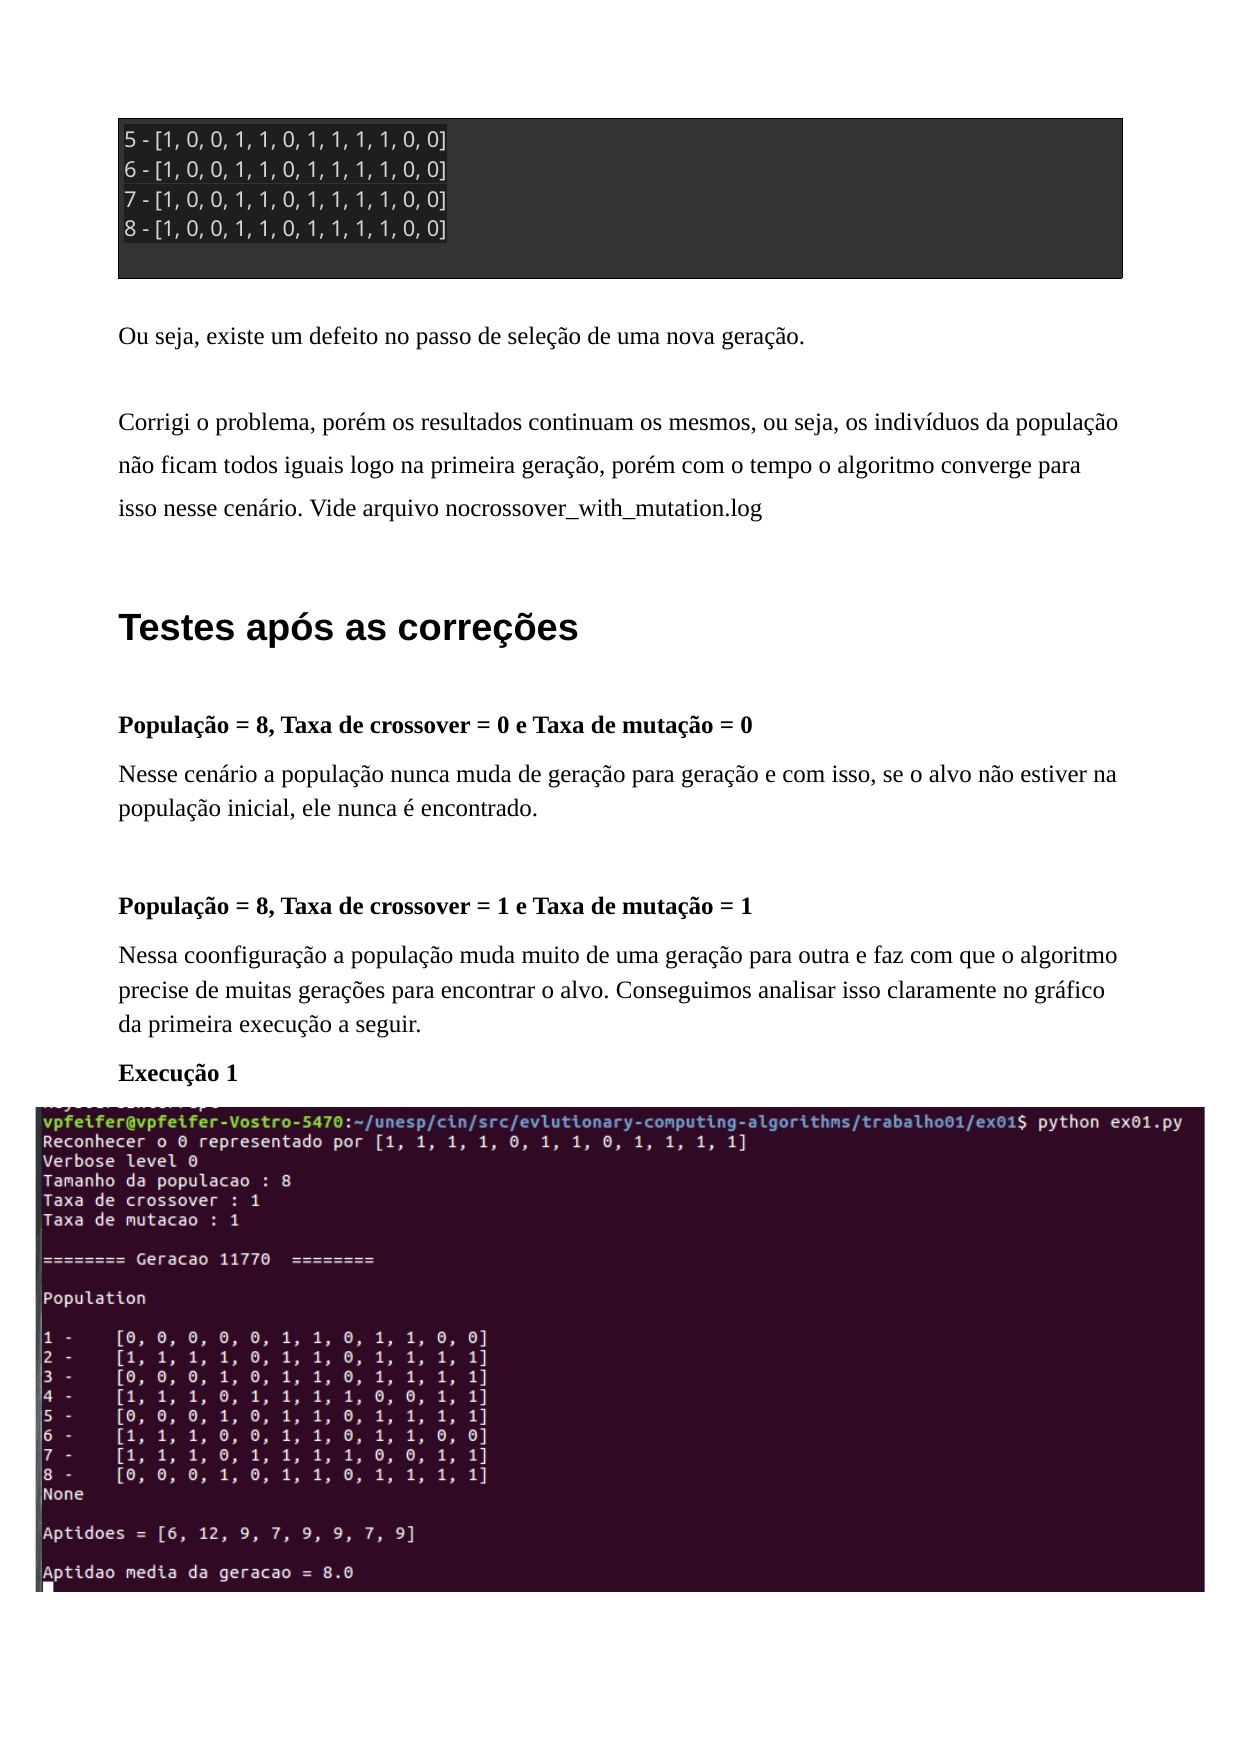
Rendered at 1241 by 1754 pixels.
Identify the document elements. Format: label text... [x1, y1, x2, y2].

text Execução 1 [118, 1058, 1122, 1087]
table_header 5 - [1, 0, 0, 1, 1, 0, 1, 1, 1, 1, 0, 0] 6 - [1, 0, 0, 1, 1, 0, 1, 1, 1, 1, 0, 0] 7 - [1, 0, 0, 1, 1, 0, 1, 1, 1, 1, 0, 0] 8 - [1, 0, 0, 1, 1, 0, 1, 1, 1, 1, 0, 0] [119, 119, 1122, 278]
text População = 8, Taxa de crossover = 1 e Taxa de mutação = 1 [118, 891, 1122, 920]
picture [35, 1107, 1205, 1592]
text Corrigi o problema, porém os resultados continuam os mesmos, ou seja, os indivíduos da população não ficam todos iguais logo na primeira geração, porém com o tempo o algoritmo converge para isso nesse cenário. Vide arquivo nocrossover_with_mutation.log [118, 407, 1122, 522]
text Nesse cenário a população nunca muda de geração para geração e com isso, se o alvo não estiver na população inicial, ele nunca é encontrado. [118, 759, 1122, 822]
subtitle Testes após as correções [118, 604, 1122, 648]
text Nessa coonfiguração a população muda muito de uma geração para outra e faz com que o algoritmo precise de muitas gerações para encontrar o alvo. Conseguimos analisar isso claramente no gráfico da primeira execução a seguir. [118, 941, 1122, 1038]
text População = 8, Taxa de crossover = 0 e Taxa de mutação = 0 [118, 710, 1122, 738]
text Ou seja, existe um defeito no passo de seleção de uma nova geração. [118, 321, 1122, 349]
